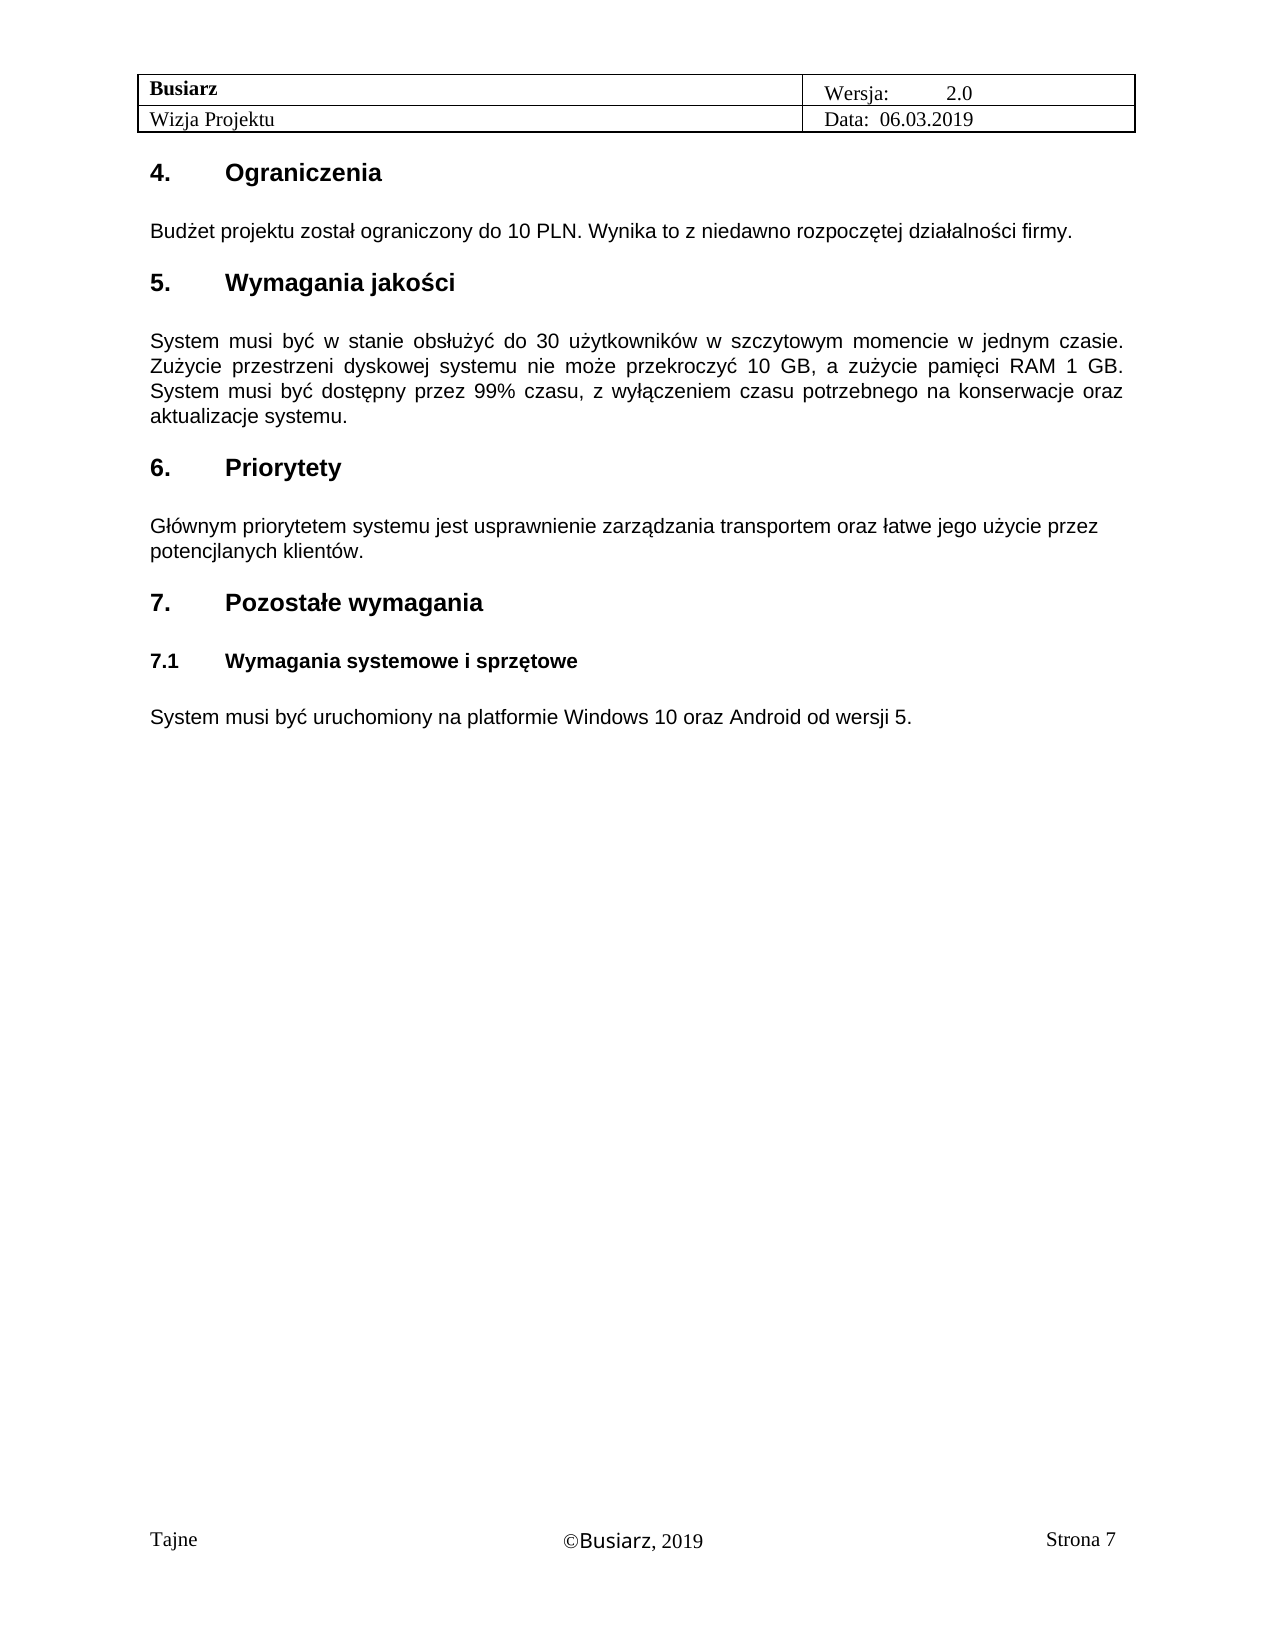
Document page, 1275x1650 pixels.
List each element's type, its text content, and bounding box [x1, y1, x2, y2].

subtitle Wymagania systemowe i sprzętowe [150, 648, 1125, 673]
subtitle Pozostałe wymagania [150, 588, 1125, 616]
text Głównym priorytetem systemu jest usprawnienie zarządzania transportem oraz łatwe jego użycie przez potencjlanych klientów. [150, 513, 1125, 563]
text Budżet projektu został ograniczony do 10 PLN. Wynika to z niedawno rozpoczętej działalności firmy. [150, 218, 1125, 243]
subtitle Priorytety [150, 453, 1125, 481]
subtitle Ograniczenia [150, 158, 1125, 186]
text System musi być w stanie obsłużyć do 30 użytkowników w szczytowym momencie w jednym czasie. Zużycie przestrzeni dyskowej systemu nie może przekroczyć 10 GB, a zużycie pamięci RAM 1 GB. System musi być dostępny przez 99% czasu, z wyłączeniem czasu potrzebnego na konserwacje oraz aktualizacje systemu. [150, 328, 1125, 428]
subtitle Wymagania jakości [150, 268, 1125, 296]
text System musi być uruchomiony na platformie Windows 10 oraz Android od wersji 5. [150, 704, 1125, 729]
